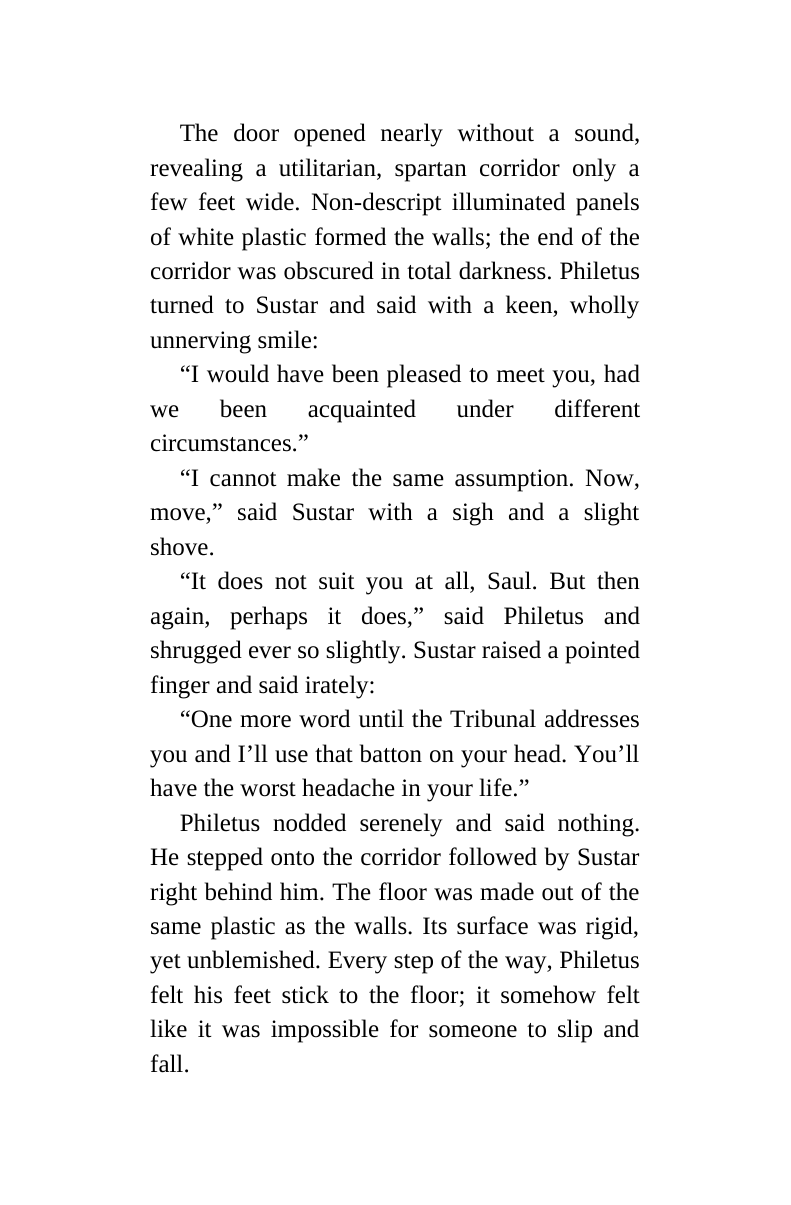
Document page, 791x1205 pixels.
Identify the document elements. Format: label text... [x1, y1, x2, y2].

text The door opened nearly without a sound, revealing a utilitarian, spartan corridor only a few feet wide. Non-descript illuminated panels of white plastic formed the walls; the end of the corridor was obscured in total darkness. Philetus turned to Sustar and said with a keen, wholly unnerving smile: [150, 118, 640, 354]
text “I would have been pleased to meet you, had we been acquainted under different circumstances.” [150, 359, 640, 457]
text “One more word until the Tribunal addresses you and I’ll use that batton on your head. You’ll have the worst headache in your life.” [150, 704, 640, 802]
text Philetus nodded serenely and said nothing. He stepped onto the corridor followed by Sustar right behind him. The floor was made out of the same plastic as the walls. Its surface was rigid, yet unblemished. Every step of the way, Philetus felt his feet stick to the floor; it somehow felt like it was impossible for someone to slip and fall. [150, 808, 640, 1078]
text “It does not suit you at all, Saul. But then again, perhaps it does,” said Philetus and shrugged ever so slightly. Sustar raised a pointed finger and said irately: [150, 566, 640, 698]
text “I cannot make the same assumption. Now, move,” said Sustar with a sigh and a slight shove. [150, 463, 640, 561]
